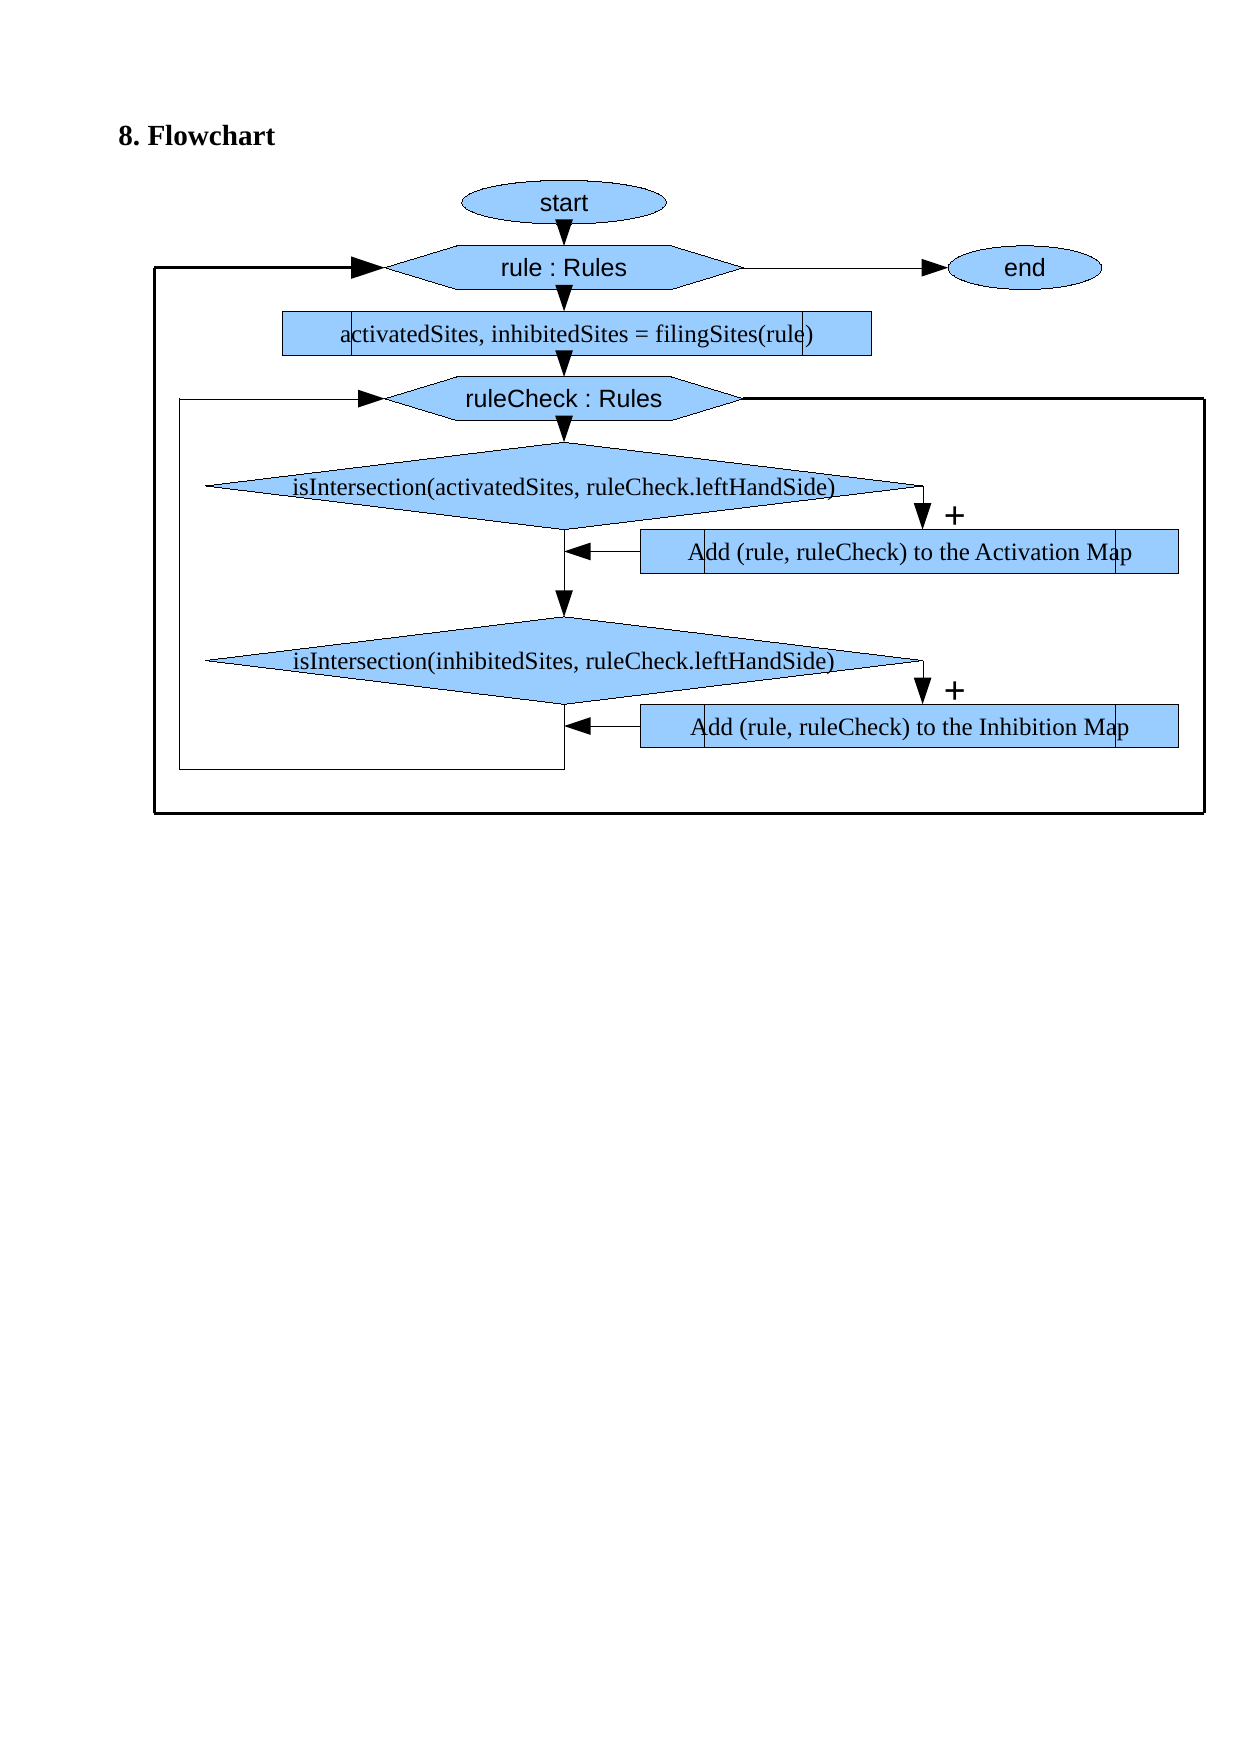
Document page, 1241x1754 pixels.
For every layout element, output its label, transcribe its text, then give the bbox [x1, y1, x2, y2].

text 8. Flowchart [118, 118, 1122, 152]
